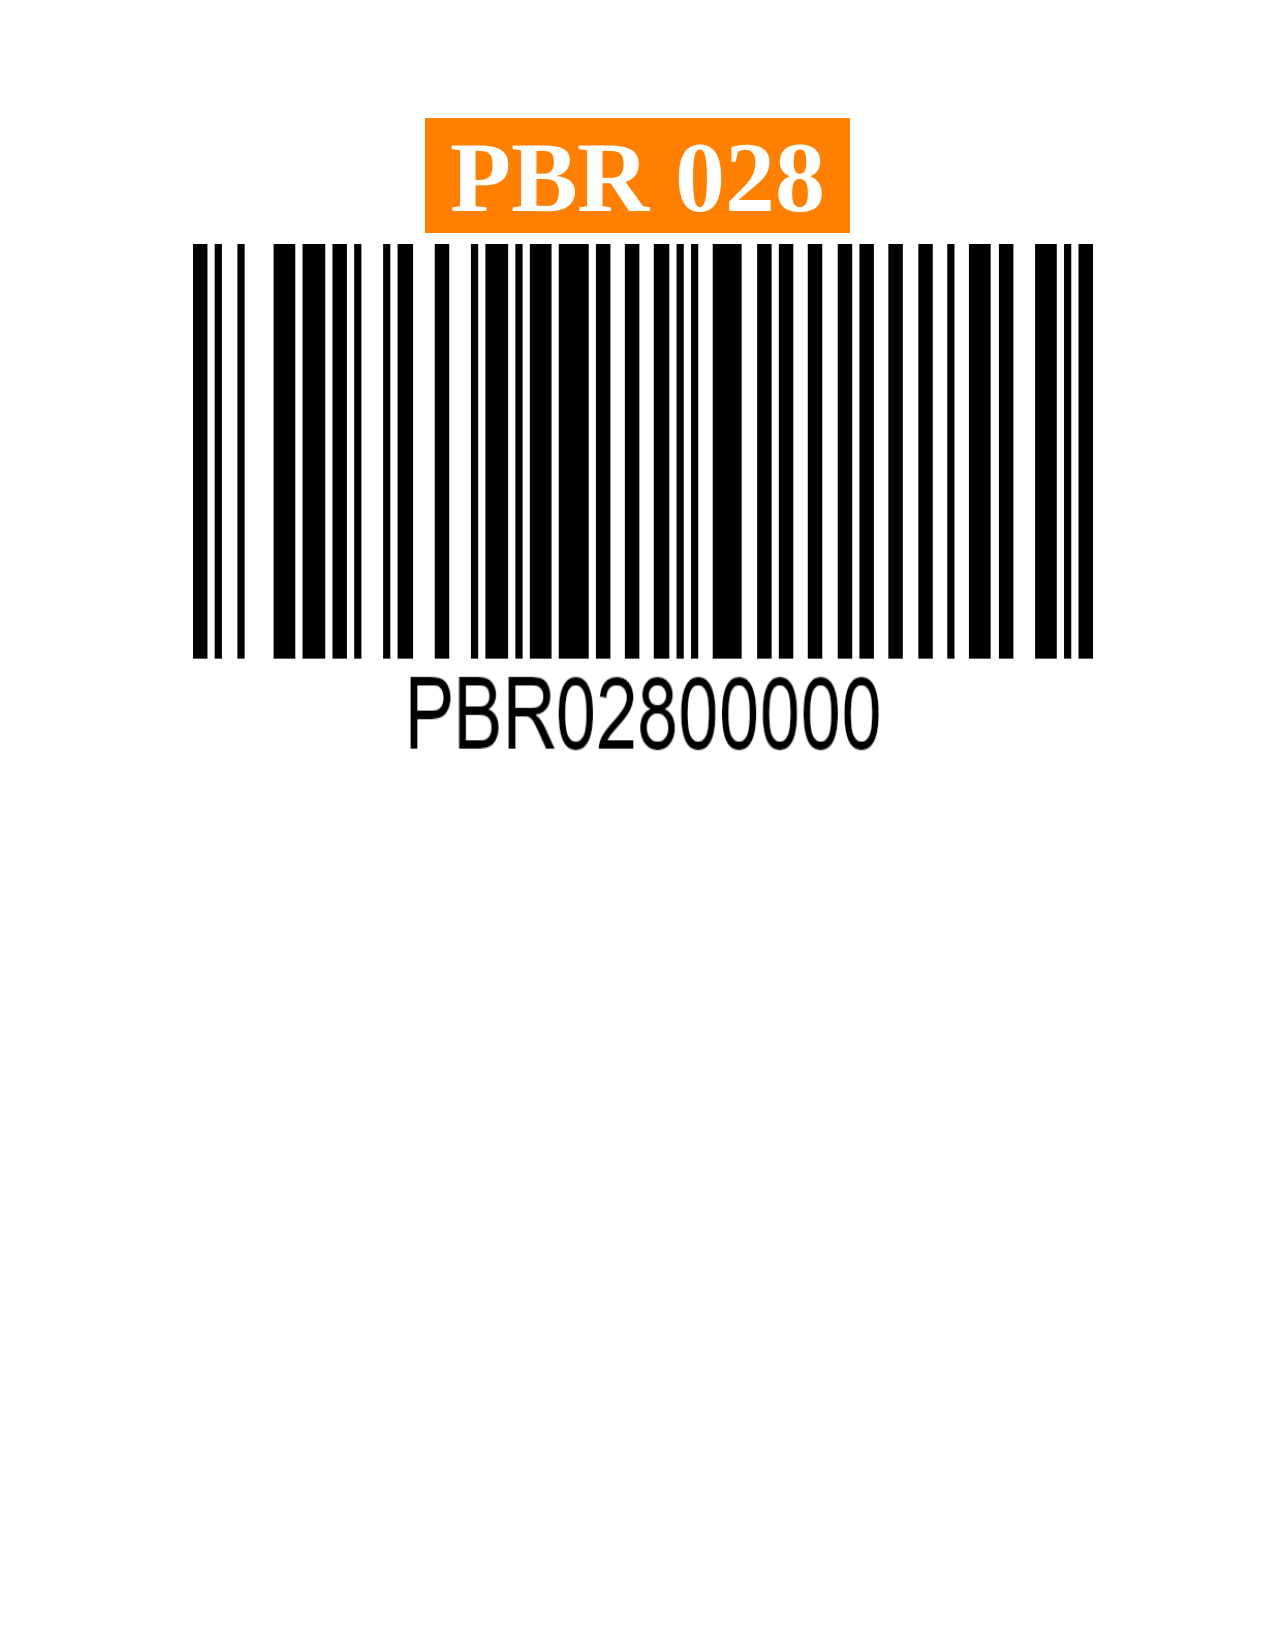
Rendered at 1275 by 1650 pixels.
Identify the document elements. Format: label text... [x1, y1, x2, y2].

text PBR 028 [118, 118, 1157, 233]
picture [193, 244, 1093, 770]
